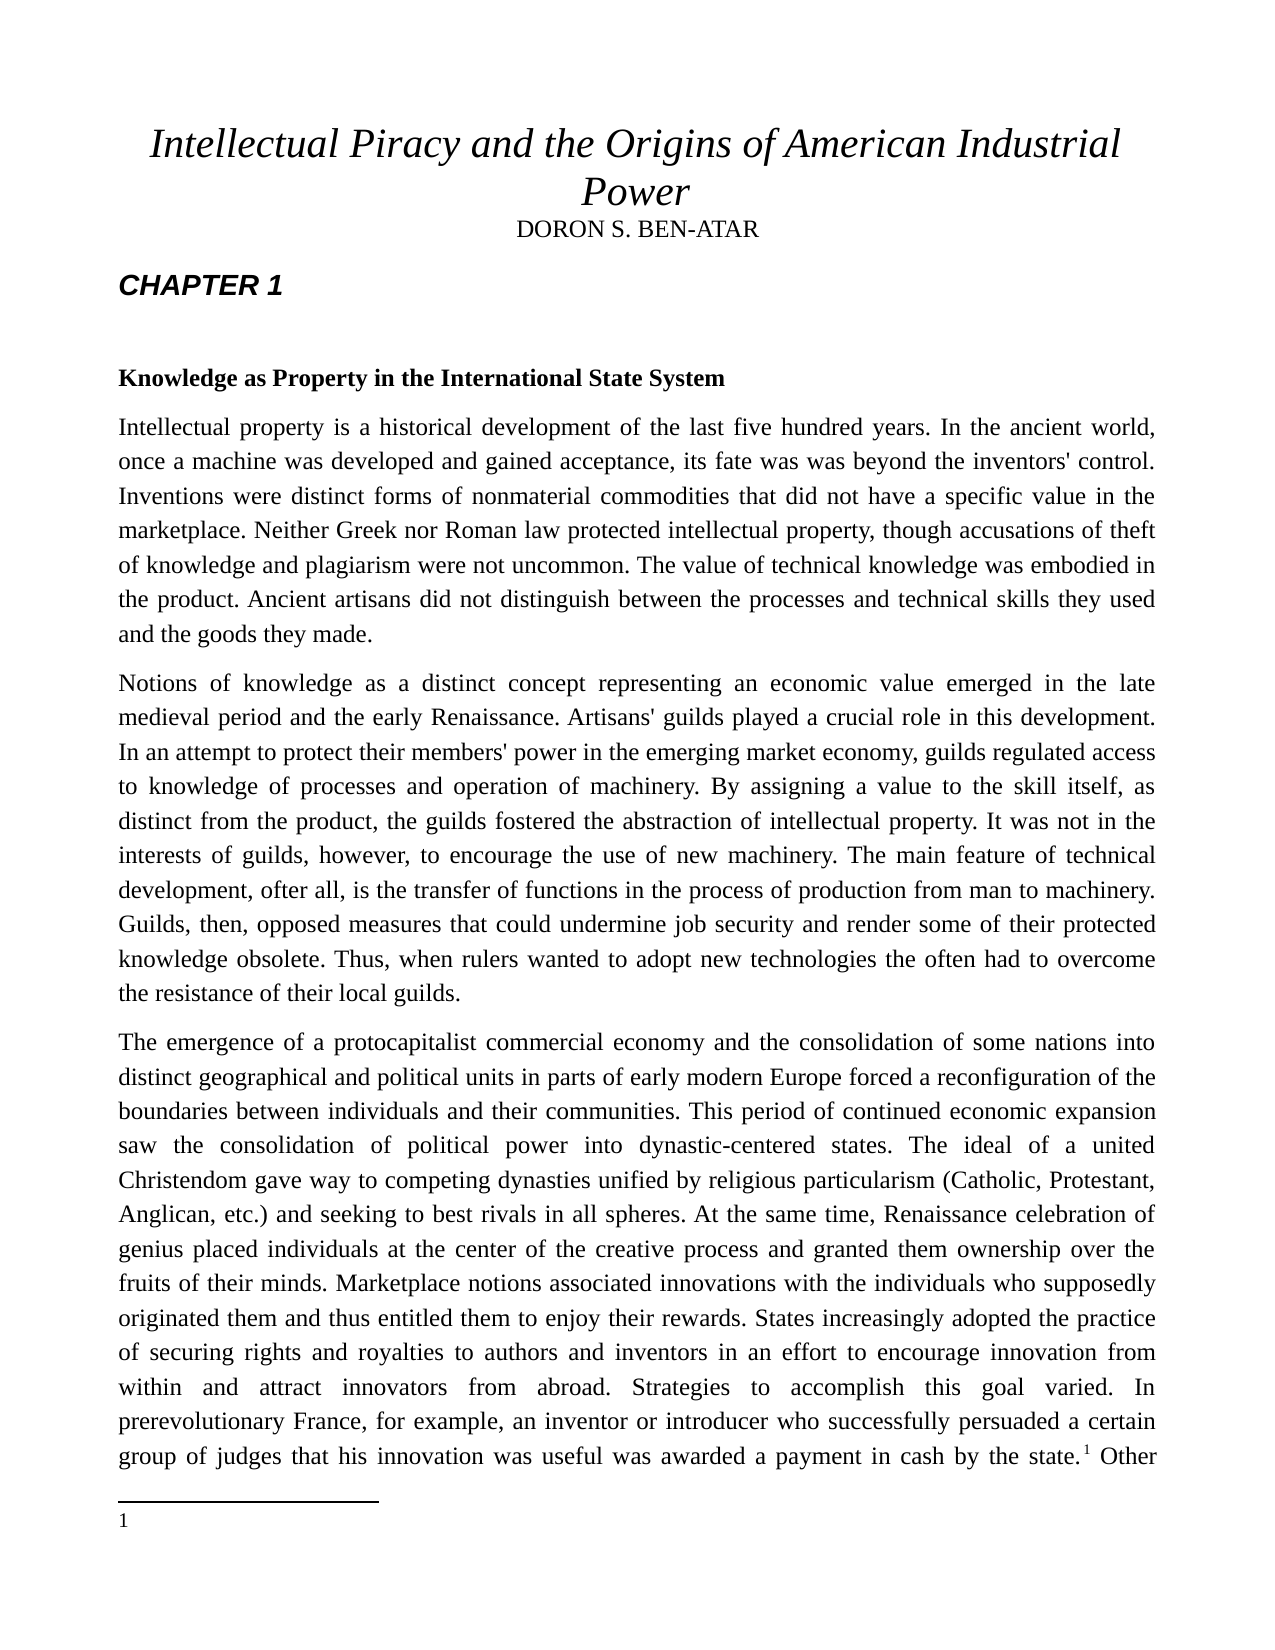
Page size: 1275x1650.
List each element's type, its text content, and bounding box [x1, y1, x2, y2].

text Knowledge as Property in the International State System [118, 363, 1157, 392]
text Intellectual Piracy and the Origins of American Industrial Power [118, 118, 1157, 214]
text The emergence of a protocapitalist commercial economy and the consolidation of some nations into distinct geographical and political units in parts of early modern Europe forced a reconfiguration of the boundaries between individuals and their communities. This period of continued economic expansion saw the consolidation of political power into dynastic-centered states. The ideal of a united Christendom gave way to competing dynasties unified by religious particularism (Catholic, Protestant, Anglican, etc.) and seeking to best rivals in all spheres. At the same time, Renaissance celebration of genius placed individuals at the center of the creative process and granted them ownership over the fruits of their minds. Marketplace notions associated innovations with the individuals who supposedly originated them and thus entitled them to enjoy their rewards. States increasingly adopted the practice of securing rights and royalties to authors and inventors in an effort to encourage innovation from within and attract innovators from abroad. Strategies to accomplish this goal varied. In prerevolutionary France, for example, an inventor or introducer who successfully persuaded a certain group of judges that his innovation was useful was awarded a payment in cash by the state. Other states, like England, at times followed the continental practice of giving cash rewards and at other times took a less direct route of encouraging mechanization. Men in possession of useful mechanical knowledge were granted a temporary monopoly on the use or sale of the device in return for a detailed description of it. The British Empire of the eighteenth century opted for awarding patent monopolies for a specified number of years as the strategy of choice for promoting innovation and industrialization. [118, 1027, 1157, 1470]
subtitle CHAPTER 1 [118, 268, 1157, 301]
text DORON S. BEN-ATAR [118, 214, 1157, 243]
text Notions of knowledge as a distinct concept representing an economic value emerged in the late medieval period and the early Renaissance. Artisans' guilds played a crucial role in this development. In an attempt to protect their members' power in the emerging market economy, guilds regulated access to knowledge of processes and operation of machinery. By assigning a value to the skill itself, as distinct from the product, the guilds fostered the abstraction of intellectual property. It was not in the interests of guilds, however, to encourage the use of new machinery. The main feature of technical development, ofter all, is the transfer of functions in the process of production from man to machinery. Guilds, then, opposed measures that could undermine job security and render some of their protected knowledge obsolete. Thus, when rulers wanted to adopt new technologies the often had to overcome the resistance of their local guilds. [118, 668, 1157, 1007]
text Intellectual property is a historical development of the last five hundred years. In the ancient world, once a machine was developed and gained acceptance, its fate was was beyond the inventors' control. Inventions were distinct forms of nonmaterial commodities that did not have a specific value in the marketplace. Neither Greek nor Roman law protected intellectual property, though accusations of theft of knowledge and plagiarism were not uncommon. The value of technical knowledge was embodied in the product. Ancient artisans did not distinguish between the processes and technical skills they used and the goods they made. [118, 412, 1157, 647]
